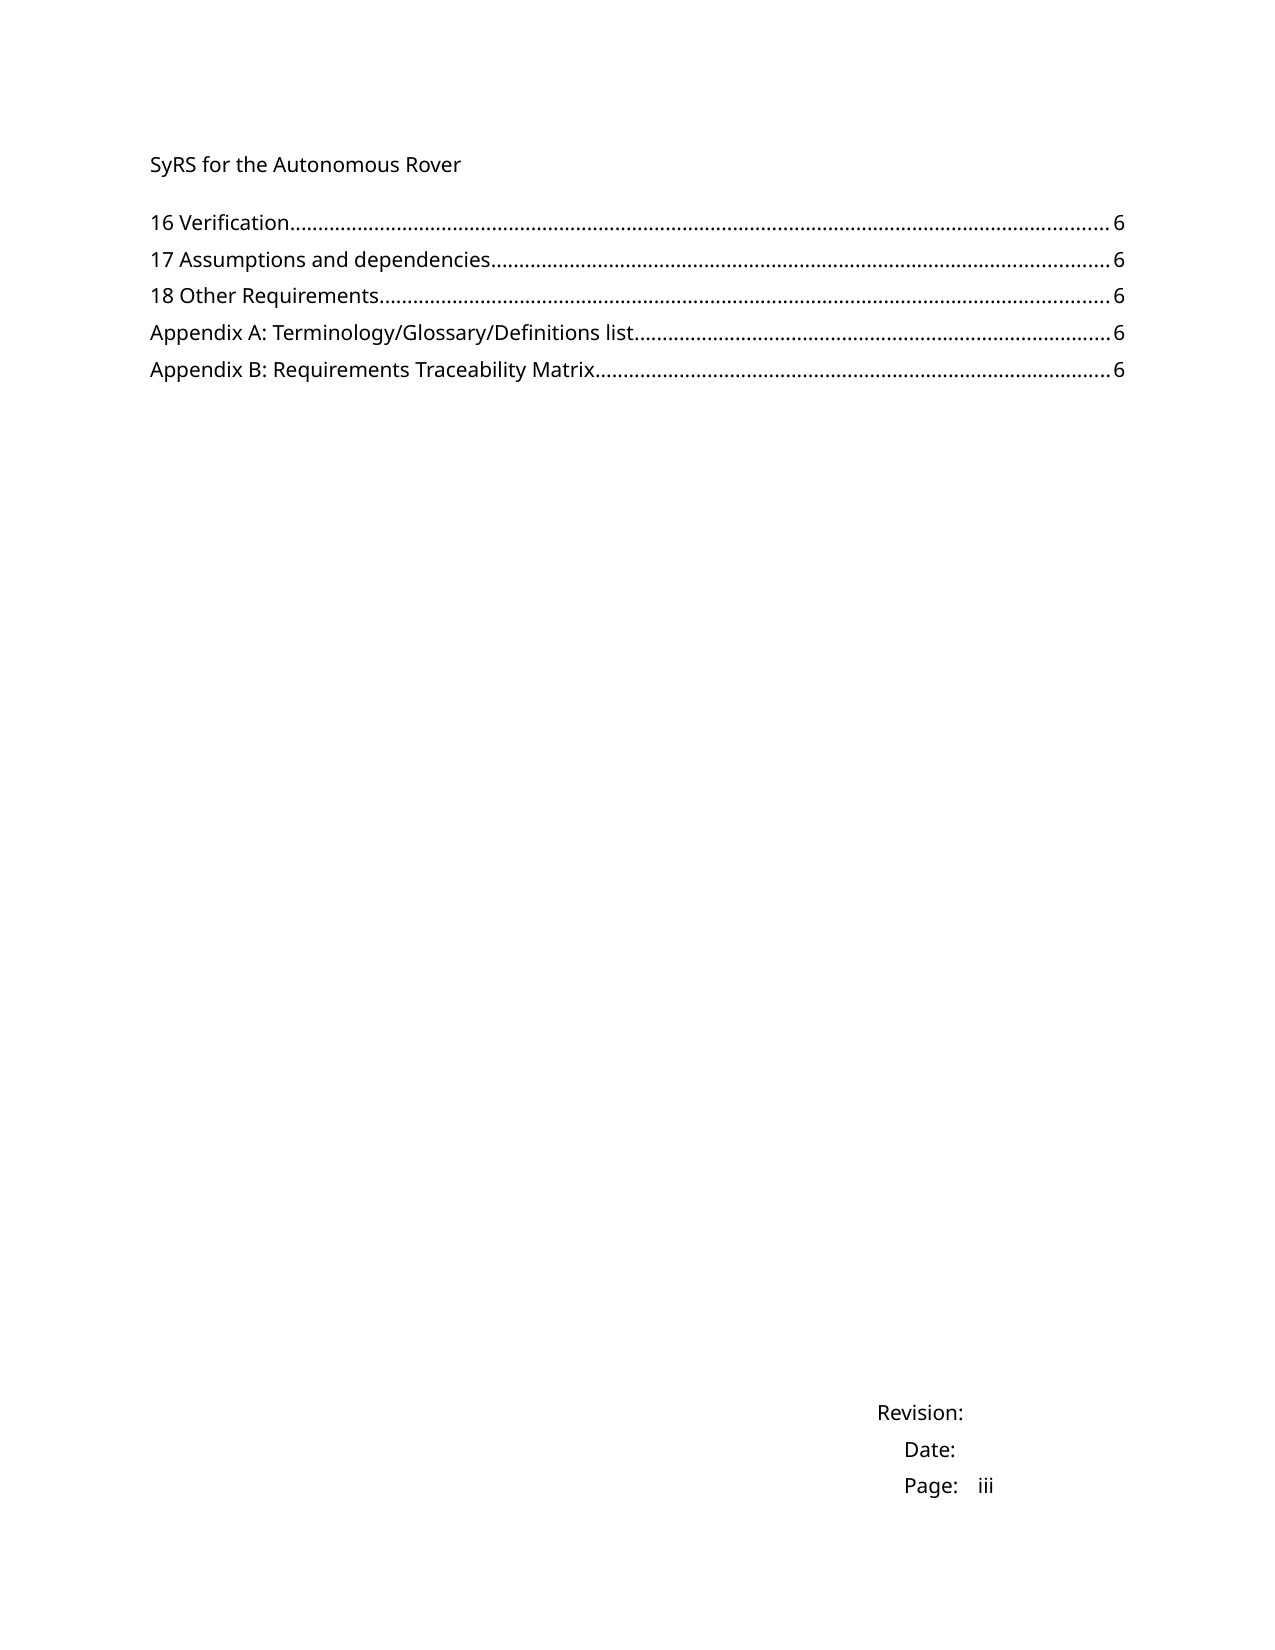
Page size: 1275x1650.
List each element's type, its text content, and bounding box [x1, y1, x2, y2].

text 16 Verification 6 [150, 208, 1125, 236]
text 18 Other Requirements 6 [150, 281, 1125, 310]
text Appendix B: Requirements Traceability Matrix 6 [150, 355, 1125, 383]
text Appendix A: Terminology/Glossary/Definitions list 6 [150, 318, 1125, 347]
text 17 Assumptions and dependencies 6 [150, 245, 1125, 273]
